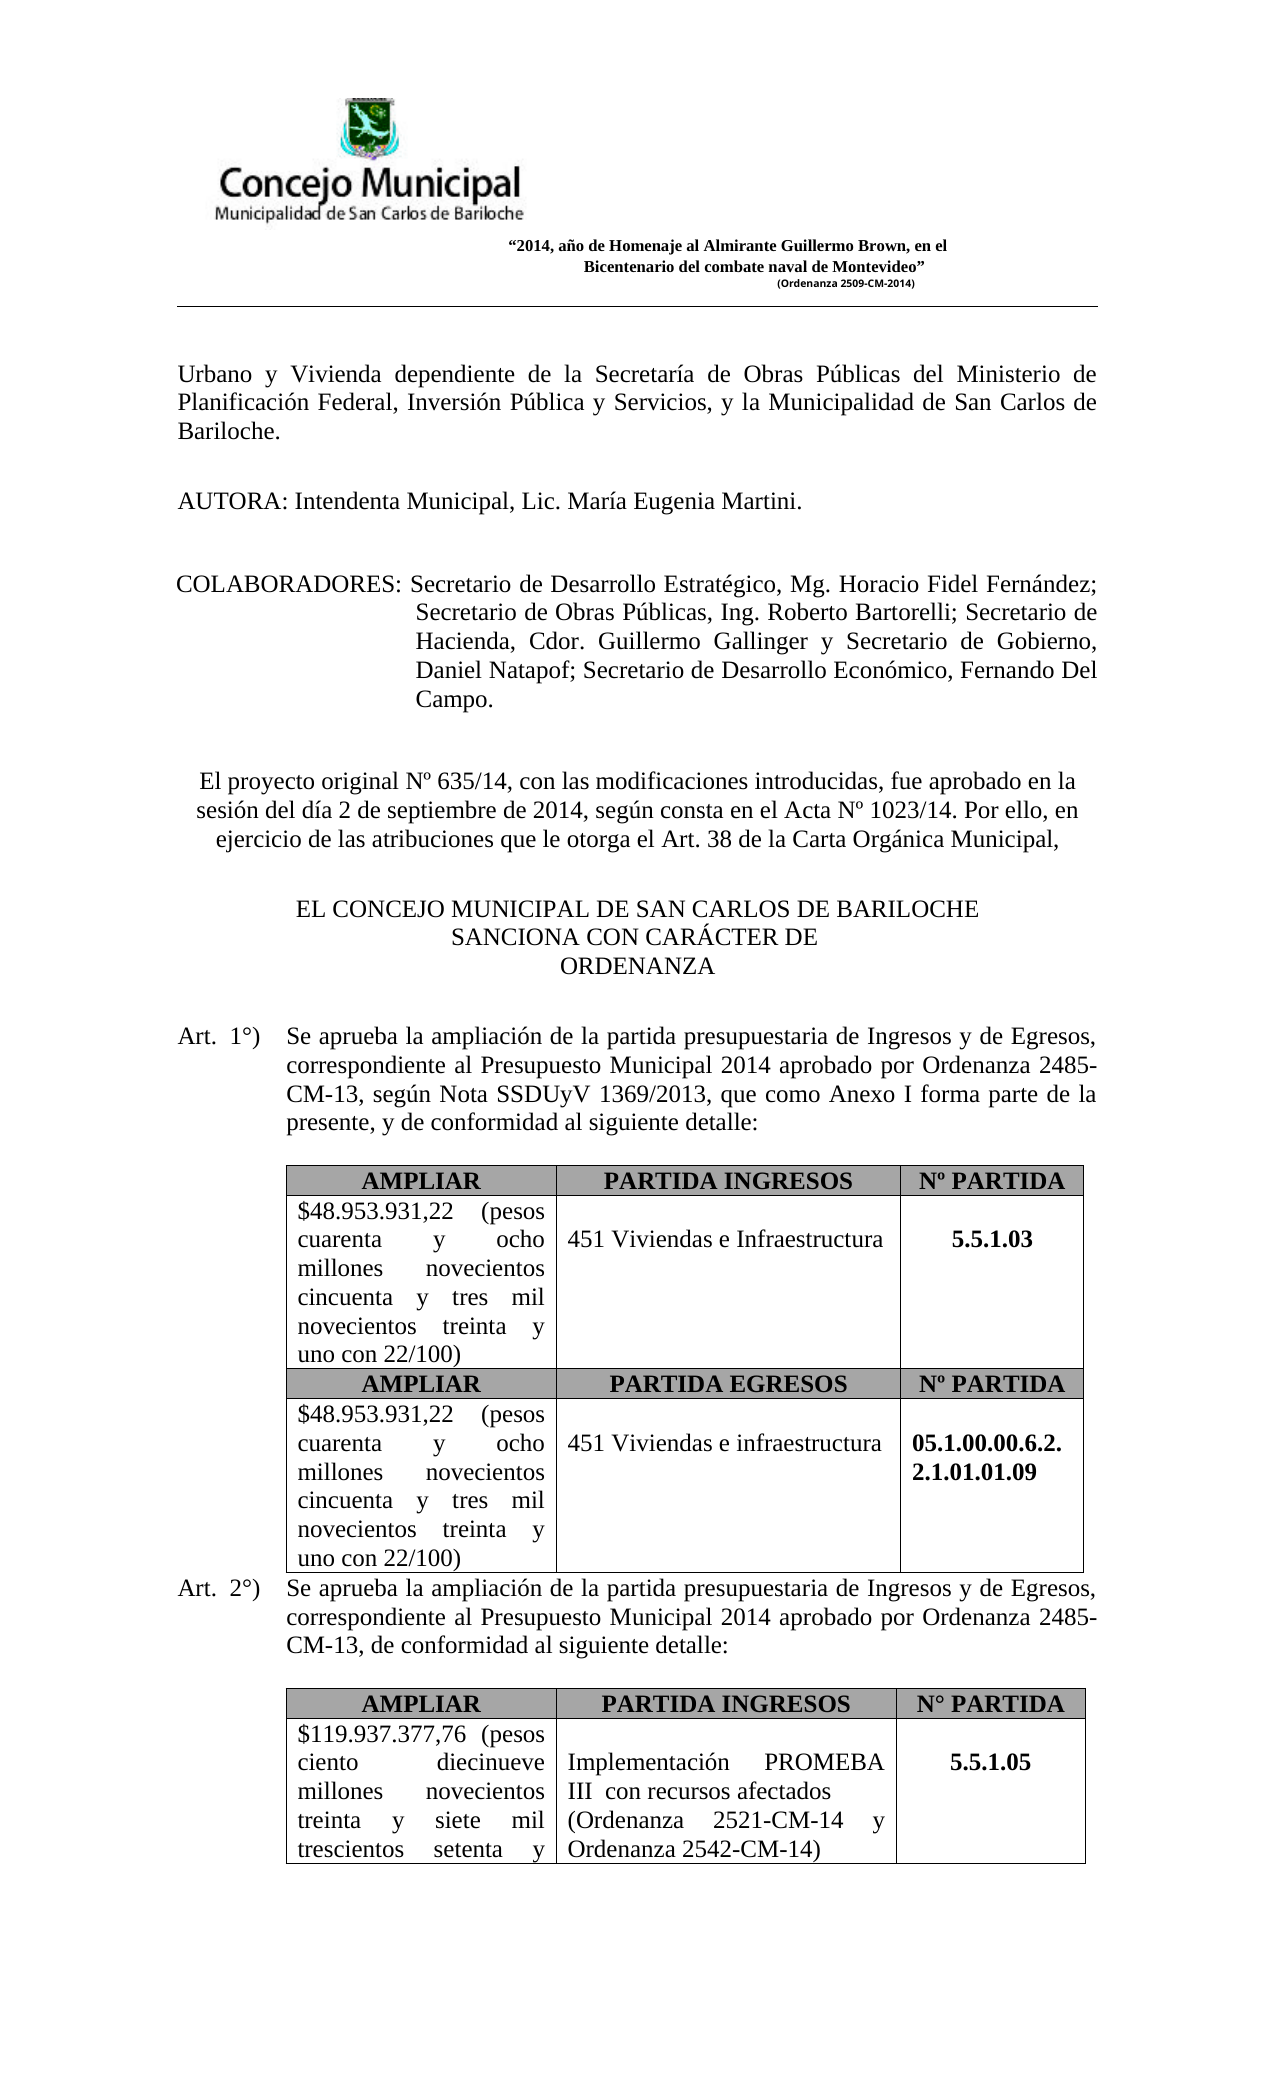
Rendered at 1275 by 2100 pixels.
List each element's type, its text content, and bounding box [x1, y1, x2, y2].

table_cell Implementación PROMEBA III con recursos afectados (Ordenanza 2521-CM-14 y Ordenanza 2542-CM-14) [557, 1719, 896, 1862]
text SANCIONA CON CARÁCTER DE [177, 922, 1098, 951]
table_cell PARTIDA EGRESOS [557, 1369, 900, 1398]
picture [194, 98, 552, 232]
text Urbano y Vivienda dependiente de la Secretaría de Obras Públicas del Ministerio de Planificación Federal, Inversión Pública y Servicios, y la Municipalidad de San Carlos de Bariloche. [177, 359, 1098, 445]
text COLABORADORES: Secretario de Desarrollo Estratégico, Mg. Horacio Fidel Fernández; Secretario de Obras Públicas, Ing. Roberto Bartorelli; Secretario de Hacienda, Cdor. Guillermo Gallinger y Secretario de Gobierno, Daniel Natapof; Secretario de Desarrollo Económico, Fernando Del Campo. [176, 569, 1098, 712]
table_cell Nº PARTIDA [901, 1369, 1083, 1398]
text AUTORA: Intendenta Municipal, Lic. María Eugenia Martini. [177, 486, 1098, 515]
table_header Se aprueba la ampliación de la partida presupuestaria de Ingresos y de Egresos, correspondiente al Presupuesto Municipal 2014 aprobado por Ordenanza 2485-CM-13, según Nota SSDUyV 1369/2013, que como Anexo I forma parte de la presente, y de conformidad al siguiente detalle: [279, 1021, 1105, 1573]
table_cell 451 Viviendas e infraestructura [557, 1399, 900, 1572]
table_header Art. 1°) [170, 1021, 279, 1573]
table_cell $119.937.377,76 (pesos ciento diecinueve millones novecientos treinta y siete mil trescientos setenta y [287, 1719, 556, 1862]
table_header N° PARTIDA [897, 1689, 1085, 1718]
text El proyecto original Nº 635/14, con las modificaciones introducidas, fue aprobado en la sesión del día 2 de septiembre de 2014, según consta en el Acta Nº 1023/14. Por ello, en ejercicio de las atribuciones que le otorga el Art. 38 de la Carta Orgánica Municipal, [177, 766, 1098, 852]
table_cell 5.5.1.03 [901, 1196, 1083, 1368]
table_cell $48.953.931,22 (pesos cuarenta y ocho millones novecientos cincuenta y tres mil novecientos treinta y uno con 22/100) [287, 1399, 556, 1572]
table_header PARTIDA INGRESOS [557, 1166, 900, 1195]
table_cell Art. 2°) [170, 1573, 279, 1863]
table_cell 451 Viviendas e Infraestructura [557, 1196, 900, 1368]
table_cell 5.5.1.05 [897, 1719, 1085, 1862]
table_cell AMPLIAR [287, 1369, 556, 1398]
table_header Nº PARTIDA [901, 1166, 1083, 1195]
text ORDENANZA [177, 951, 1098, 980]
table_cell Se aprueba la ampliación de la partida presupuestaria de Ingresos y de Egresos, correspondiente al Presupuesto Municipal 2014 aprobado por Ordenanza 2485-CM-13, de conformidad al siguiente detalle: [279, 1573, 1105, 1863]
table_header AMPLIAR [287, 1166, 556, 1195]
table_cell $48.953.931,22 (pesos cuarenta y ocho millones novecientos cincuenta y tres mil novecientos treinta y uno con 22/100) [287, 1196, 556, 1368]
table_header PARTIDA INGRESOS [557, 1689, 896, 1718]
text EL CONCEJO MUNICIPAL DE SAN CARLOS DE BARILOCHE [177, 894, 1098, 922]
table_cell 05.1.00.00.6.2.2.1.01.01.09 [901, 1399, 1083, 1572]
table_header AMPLIAR [287, 1689, 556, 1718]
